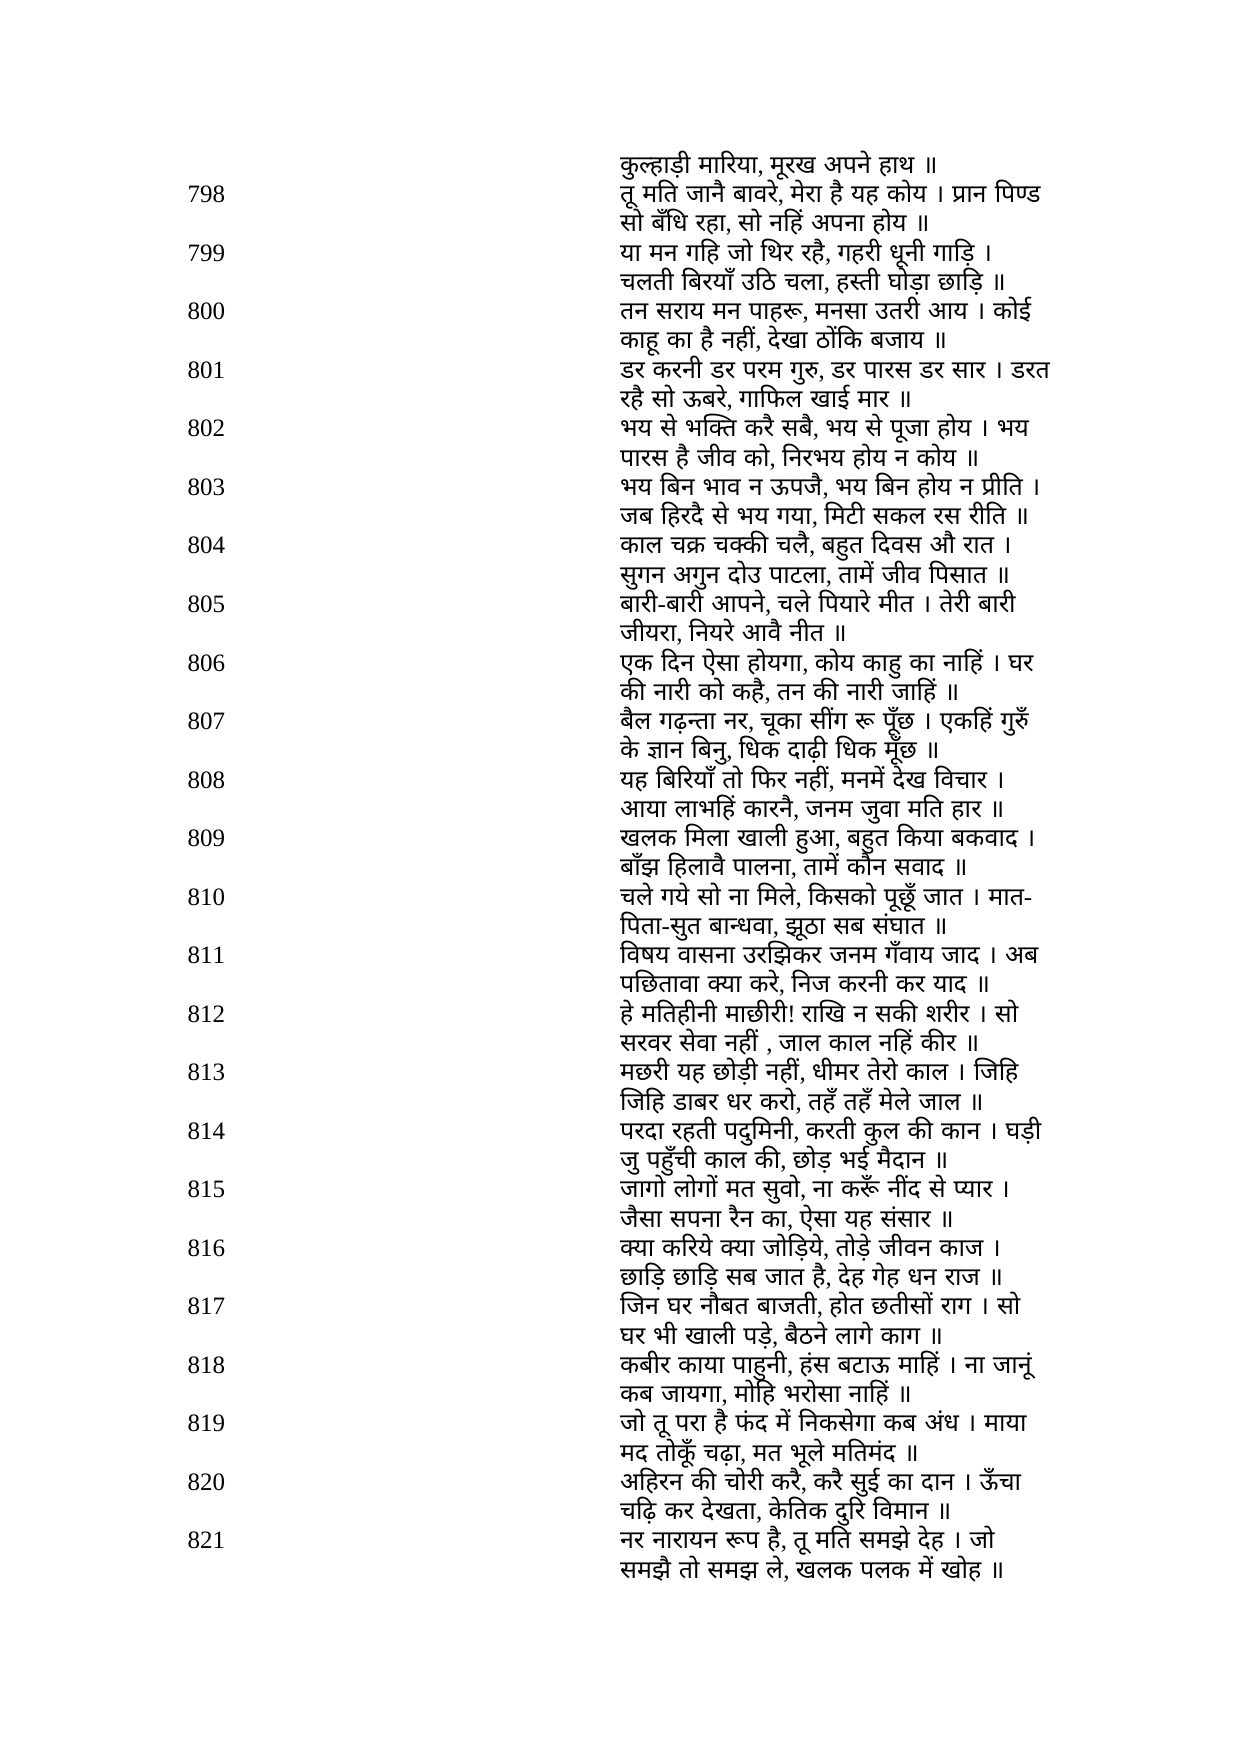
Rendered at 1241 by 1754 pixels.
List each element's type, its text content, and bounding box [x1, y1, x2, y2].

table_cell 806 [188, 648, 620, 706]
table_cell खलक मिला खाली हुआ, बहुत किया बकवाद । बाँझ हिलावै पालना, तामें कौन सवाद ॥ [620, 823, 1053, 882]
table_cell 815 [188, 1174, 620, 1233]
table_cell भय से भक्ति करै सबै, भय से पूजा होय । भय पारस है जीव को, निरभय होय न कोय ॥ [620, 414, 1053, 472]
table_cell परदा रहती पदुमिनी, करती कुल की कान । घड़ी जु पहुँची काल की, छोड़ भई मैदान ॥ [620, 1116, 1053, 1174]
table_cell [188, 150, 620, 179]
table_cell कुल्हाड़ी मारिया, मूरख अपने हाथ ॥ [620, 150, 1053, 179]
table_cell नर नारायन रूप है, तू मति समझे देह । जो समझै तो समझ ले, खलक पलक में खोह ॥ [620, 1526, 1053, 1584]
table_cell 800 [188, 296, 620, 355]
table_cell अहिरन की चोरी करै, करै सुई का दान । ऊँचा चढ़ि कर देखता, केतिक दुरि विमान ॥ [620, 1467, 1053, 1526]
table_cell हे मतिहीनी माछीरी! राखि न सकी शरीर । सो सरवर सेवा नहीं , जाल काल नहिं कीर ॥ [620, 999, 1053, 1057]
table_cell मछरी यह छोड़ी नहीं, धीमर तेरो काल । जिहि जिहि डाबर धर करो, तहँ तहँ मेले जाल ॥ [620, 1057, 1053, 1116]
table_cell 818 [188, 1350, 620, 1408]
table_cell 812 [188, 999, 620, 1057]
table_cell 808 [188, 765, 620, 823]
table_cell जो तू परा है फंद में निकसेगा कब अंध । माया मद तोकूँ चढ़ा, मत भूले मतिमंद ॥ [620, 1409, 1053, 1467]
table_cell जिन घर नौबत बाजती, होत छतीसों राग । सो घर भी खाली पड़े, बैठने लागे काग ॥ [620, 1291, 1053, 1350]
table_cell चले गये सो ना मिले, किसको पूछूँ जात । मात-पिता-सुत बान्धवा, झूठा सब संघात ॥ [620, 882, 1053, 940]
table_cell 810 [188, 882, 620, 940]
table_cell बैल गढ़न्ता नर, चूका सींग रू पूँछ । एकहिं गुरुँ के ज्ञान बिनु, धिक दाढ़ी धिक मूँछ ॥ [620, 706, 1053, 765]
table_cell 802 [188, 414, 620, 472]
table_cell 798 [188, 179, 620, 238]
table_cell 811 [188, 940, 620, 999]
table_cell एक दिन ऐसा होयगा, कोय काहु का नाहिं । घर की नारी को कहै, तन की नारी जाहिं ॥ [620, 648, 1053, 706]
table_cell 819 [188, 1409, 620, 1467]
table_cell 804 [188, 531, 620, 589]
table_cell 817 [188, 1291, 620, 1350]
table_cell 821 [188, 1526, 620, 1584]
table_cell तन सराय मन पाहरू, मनसा उतरी आय । कोई काहू का है नहीं, देखा ठोंकि बजाय ॥ [620, 296, 1053, 355]
table_cell काल चक्र चक्की चलै, बहुत दिवस औ रात । सुगन अगुन दोउ पाटला, तामें जीव पिसात ॥ [620, 531, 1053, 589]
table_cell क्या करिये क्या जोड़िये, तोड़े जीवन काज । छाड़ि छाड़ि सब जात है, देह गेह धन राज ॥ [620, 1233, 1053, 1291]
table_cell जागो लोगों मत सुवो, ना करूँ नींद से प्यार । जैसा सपना रैन का, ऐसा यह संसार ॥ [620, 1174, 1053, 1233]
table_cell 805 [188, 589, 620, 648]
table_cell 820 [188, 1467, 620, 1526]
table_cell तू मति जानै बावरे, मेरा है यह कोय । प्रान पिण्ड सो बँधि रहा, सो नहिं अपना होय ॥ [620, 179, 1053, 238]
table_cell भय बिन भाव न ऊपजै, भय बिन होय न प्रीति । जब हिरदै से भय गया, मिटी सकल रस रीति ॥ [620, 472, 1053, 531]
table_cell 799 [188, 238, 620, 296]
table_cell बारी-बारी आपने, चले पियारे मीत । तेरी बारी जीयरा, नियरे आवै नीत ॥ [620, 589, 1053, 648]
table_cell 813 [188, 1057, 620, 1116]
table_cell कबीर काया पाहुनी, हंस बटाऊ माहिं । ना जानूं कब जायगा, मोहि भरोसा नाहिं ॥ [620, 1350, 1053, 1408]
table_cell 814 [188, 1116, 620, 1174]
table_cell यह बिरियाँ तो फिर नहीं, मनमें देख विचार । आया लाभहिं कारनै, जनम जुवा मति हार ॥ [620, 765, 1053, 823]
table_cell 803 [188, 472, 620, 531]
table_cell 807 [188, 706, 620, 765]
table_cell डर करनी डर परम गुरु, डर पारस डर सार । डरत रहै सो ऊबरे, गाफिल खाई मार ॥ [620, 355, 1053, 413]
table_cell या मन गहि जो थिर रहै, गहरी धूनी गाड़ि । चलती बिरयाँ उठि चला, हस्ती घोड़ा छाड़ि ॥ [620, 238, 1053, 296]
table_cell विषय वासना उरझिकर जनम गँवाय जाद । अब पछितावा क्या करे, निज करनी कर याद ॥ [620, 940, 1053, 999]
table_cell 809 [188, 823, 620, 882]
table_cell 816 [188, 1233, 620, 1291]
table_cell 801 [188, 355, 620, 413]
